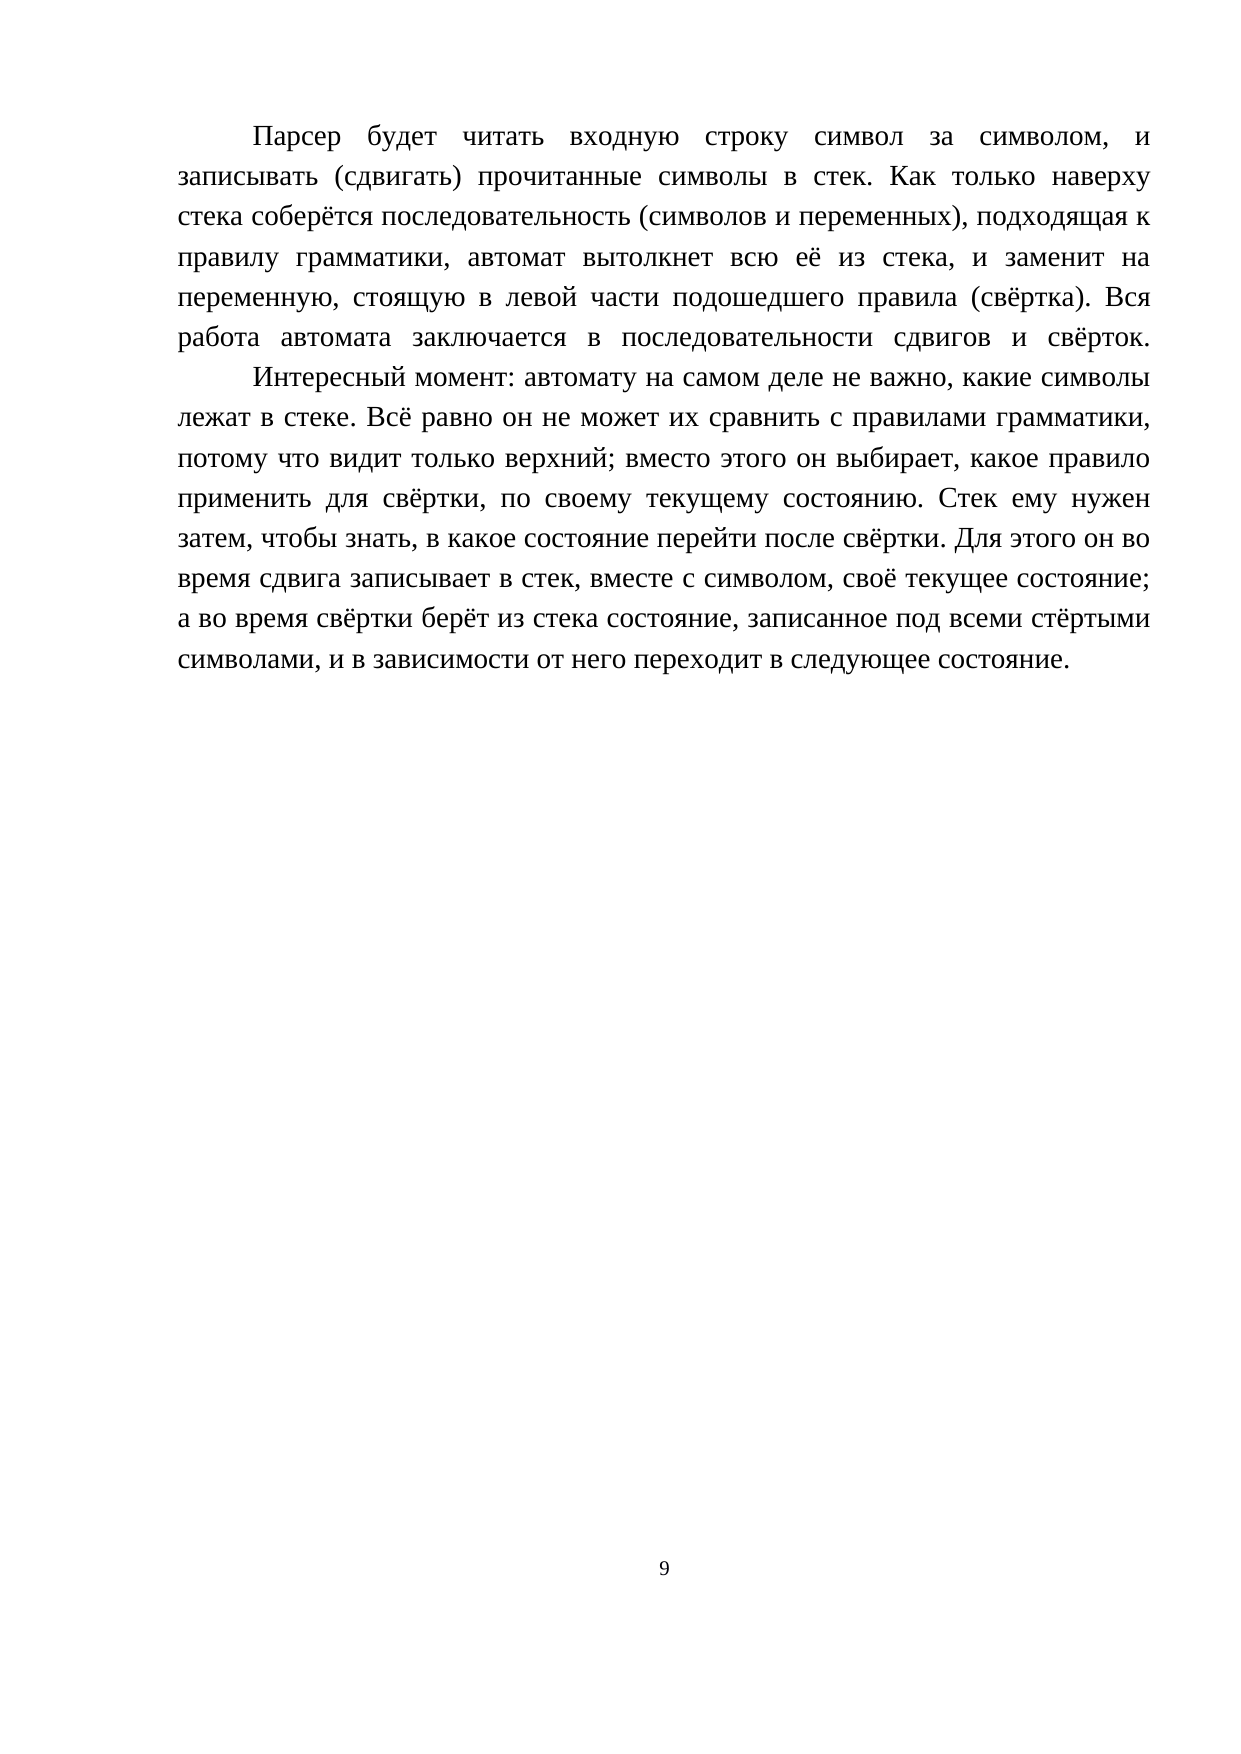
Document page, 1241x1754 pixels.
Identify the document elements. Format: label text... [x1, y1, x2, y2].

text Парсер будет читать входную строку символ за символом, и записывать (сдвигать) прочитанные символы в стек. Как только наверху стека соберётся последовательность (символов и переменных), подходящая к правилу грамматики, автомат вытолкнет всю её из стека, и заменит на переменную, стоящую в левой части подошедшего правила (свёртка). Вся работа автомата заключается в последовательности сдвигов и свёрток. Интересный момент: автомату на самом деле не важно, какие символы лежат в стеке. Всё равно он не может их сравнить с правилами грамматики, потому что видит только верхний; вместо этого он выбирает, какое правило применить для свёртки, по своему текущему состоянию. Стек ему нужен затем, чтобы знать, в какое состояние перейти после свёртки. Для этого он во время сдвига записывает в стек, вместе с символом, своё текущее состояние; а во время свёртки берёт из стека состояние, записанное под всеми стёртыми символами, и в зависимости от него переходит в следующее состояние. [177, 118, 1152, 674]
